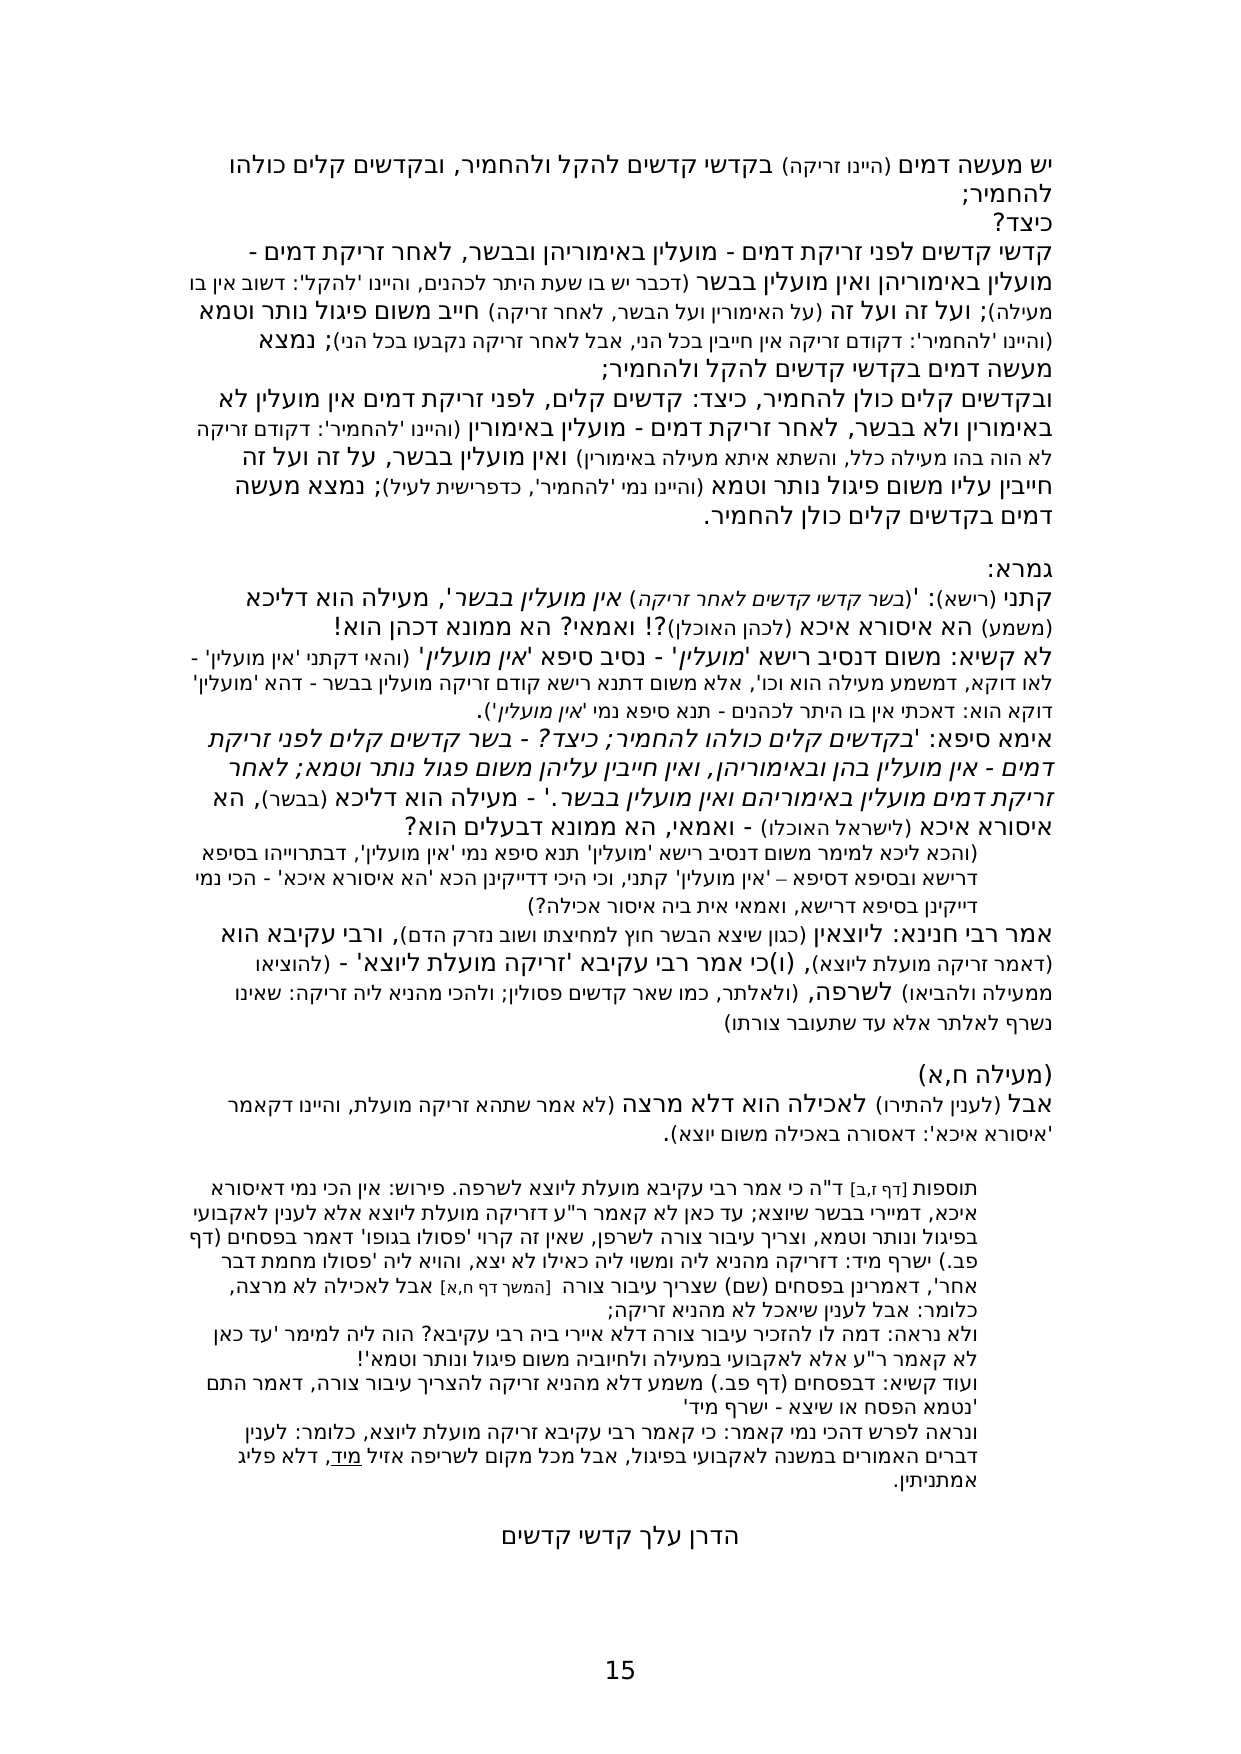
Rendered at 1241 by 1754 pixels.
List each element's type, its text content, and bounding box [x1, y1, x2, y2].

text יש מעשה דמים (היינו זריקה) בקדשי קדשים להקל ולהחמיר, ובקדשים קלים כולהו להחמיר; [187, 150, 1053, 208]
text (והכא ליכא למימר משום דנסיב רישא 'מועלין' תנא סיפא נמי 'אין מועלין', דבתרוייהו בסיפא דרישא ובסיפא דסיפא – 'אין מועלין' קתני, וכי היכי דדייקינן הכא 'הא איסורא איכא' - הכי נמי דייקינן בסיפא דרישא, ואמאי אית ביה איסור אכילה?) [187, 841, 978, 919]
text כיצד? [187, 208, 1053, 237]
text ועוד קשיא: דבפסחים (דף פב.) משמע דלא מהניא זריקה להצריך עיבור צורה, דאמר התם 'נטמא הפסח או שיצא - ישרף מיד' [187, 1371, 978, 1420]
text ולא נראה: דמה לו להזכיר עיבור צורה דלא איירי ביה רבי עקיבא? הוה ליה למימר 'עד כאן לא קאמר ר"ע אלא לאקבועי במעילה ולחיוביה משום פיגול ונותר וטמא'! [187, 1322, 978, 1371]
text גמרא: [187, 554, 1053, 583]
text אימא סיפא: 'בקדשים קלים כולהו להחמיר; כיצד? - בשר קדשים קלים לפני זריקת דמים - אין מועלין בהן ובאימוריהן, ואין חייבין עליהן משום פגול נותר וטמא; לאחר זריקת דמים מועלין באימוריהם ואין מועלין בבשר.' - מעילה הוא דליכא (בבשר), הא איסורא איכא (לישראל האוכלו) - ואמאי, הא ממונא דבעלים הוא? [187, 724, 1053, 841]
text ונראה לפרש דהכי נמי קאמר: כי קאמר רבי עקיבא זריקה מועלת ליוצא, כלומר: לענין דברים האמורים במשנה לאקבועי בפיגול, אבל מכל מקום לשריפה אזיל מיד, דלא פליג אמתניתין. [187, 1420, 978, 1493]
text קדשי קדשים לפני זריקת דמים - מועלין באימוריהן ובבשר, לאחר זריקת דמים - מועלין באימוריהן ואין מועלין בבשר (דכבר יש בו שעת היתר לכהנים, והיינו 'להקל': דשוב אין בו מעילה); ועל זה ועל זה (על האימורין ועל הבשר, לאחר זריקה) חייב משום פיגול נותר וטמא (והיינו 'להחמיר': דקודם זריקה אין חייבין בכל הני, אבל לאחר זריקה נקבעו בכל הני); נמצא מעשה דמים בקדשי קדשים להקל ולהחמיר; [187, 237, 1053, 384]
text אמר רבי חנינא: ליוצאין (כגון שיצא הבשר חוץ למחיצתו ושוב נזרק הדם), ורבי עקיבא הוא (דאמר זריקה מועלת ליוצא), (ו)כי אמר רבי עקיבא 'זריקה מועלת ליוצא' - (להוציאו ממעילה ולהביאו) לשרפה, (ולאלתר, כמו שאר קדשים פסולין; ולהכי מהניא ליה זריקה: שאינו נשרף לאלתר אלא עד שתעובר צורתו) [187, 919, 1053, 1036]
text הדרן עלך קדשי קדשים [187, 1521, 1053, 1551]
text ובקדשים קלים כולן להחמיר, כיצד: קדשים קלים, לפני זריקת דמים אין מועלין לא באימורין ולא בבשר, לאחר זריקת דמים - מועלין באימורין (והיינו 'להחמיר': דקודם זריקה לא הוה בהו מעילה כלל, והשתא איתא מעילה באימורין) ואין מועלין בבשר, על זה ועל זה חייבין עליו משום פיגול נותר וטמא (והיינו נמי 'להחמיר', כדפרישית לעיל); נמצא מעשה דמים בקדשים קלים כולן להחמיר. [187, 384, 1053, 530]
text אבל (לענין להתירו) לאכילה הוא דלא מרצה (לא אמר שתהא זריקה מועלת, והיינו דקאמר 'איסורא איכא': דאסורה באכילה משום יוצא). [187, 1089, 1053, 1147]
text (מעילה ח,א) [187, 1060, 1053, 1089]
text לא קשיא: משום דנסיב רישא 'מועלין' - נסיב סיפא 'אין מועלין' (והאי דקתני 'אין מועלין' - לאו דוקא, דמשמע מעילה הוא וכו', אלא משום דתנא רישא קודם זריקה מועלין בבשר - דהא 'מועלין' דוקא הוא: דאכתי אין בו היתר לכהנים - תנא סיפא נמי 'אין מועלין'). [187, 642, 1053, 724]
text קתני (רישא): '(בשר קדשי קדשים לאחר זריקה) אין מועלין בבשר', מעילה הוא דליכא (משמע) הא איסורא איכא (לכהן האוכלן)?! ואמאי? הא ממונא דכהן הוא! [187, 583, 1053, 642]
text תוספות [דף ז,ב] ד"ה כי אמר רבי עקיבא מועלת ליוצא לשרפה. פירוש: אין הכי נמי דאיסורא איכא, דמיירי בבשר שיוצא; עד כאן לא קאמר ר"ע דזריקה מועלת ליוצא אלא לענין לאקבועי בפיגול ונותר וטמא, וצריך עיבור צורה לשרפן, שאין זה קרוי 'פסולו בגופו' דאמר בפסחים (דף פב.) ישרף מיד: דזריקה מהניא ליה ומשוי ליה כאילו לא יצא, והויא ליה 'פסולו מחמת דבר אחר', דאמרינן בפסחים (שם) שצריך עיבור צורה [המשך דף ח,א] אבל לאכילה לא מרצה, כלומר: אבל לענין שיאכל לא מהניא זריקה; [187, 1176, 978, 1322]
